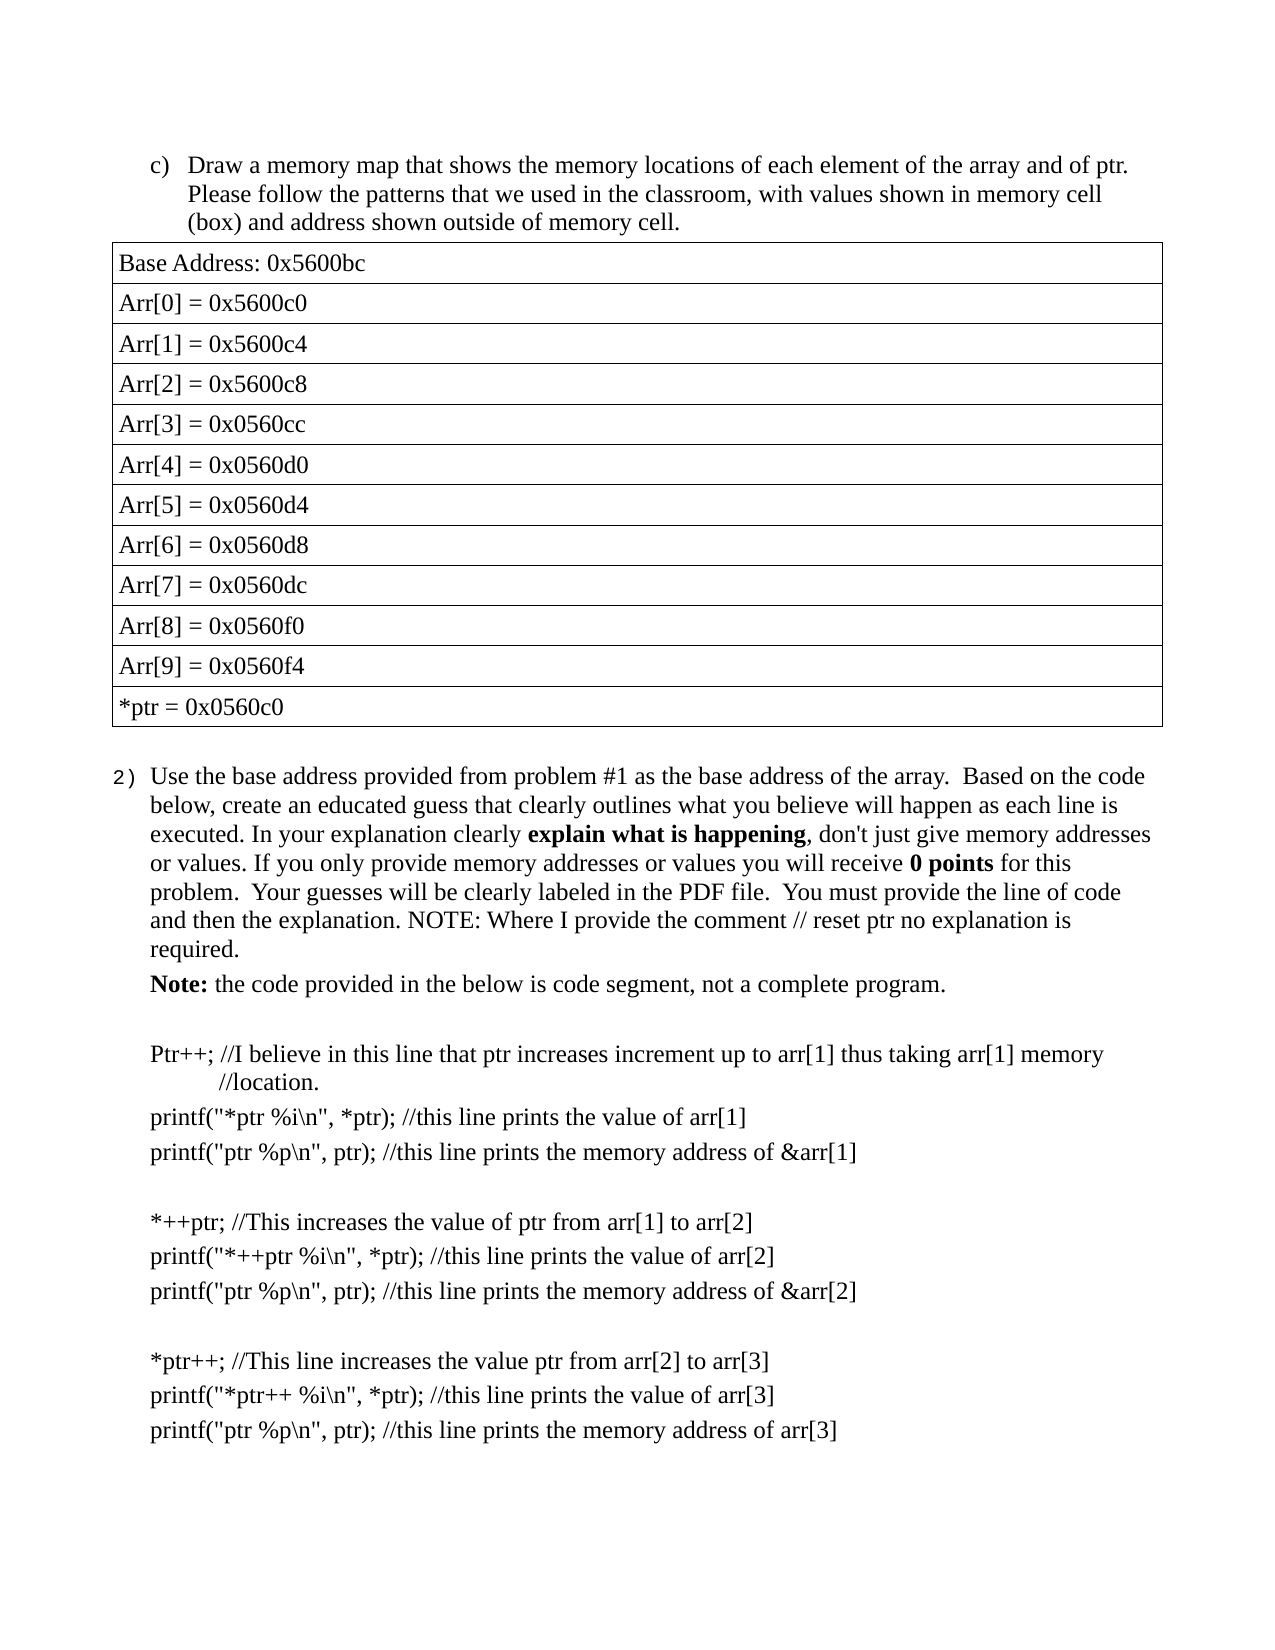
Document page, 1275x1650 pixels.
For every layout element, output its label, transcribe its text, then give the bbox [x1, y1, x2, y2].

table_cell Arr[4] = 0x0560d0 [113, 445, 1162, 484]
text printf("ptr %p\n", ptr); //this line prints the memory address of arr[3] [150, 1415, 1162, 1444]
text *++ptr; //This increases the value of ptr from arr[1] to arr[2] [150, 1207, 1162, 1235]
table_cell Arr[0] = 0x5600c0 [113, 284, 1162, 323]
text printf("*ptr++ %i\n", *ptr); //this line prints the value of arr[3] [150, 1381, 1162, 1409]
table_cell Arr[1] = 0x5600c4 [113, 324, 1162, 363]
text Note: the code provided in the below is code segment, not a complete program. [150, 969, 1162, 998]
text *ptr++; //This line increases the value ptr from arr[2] to arr[3] [150, 1346, 1162, 1374]
list Draw a memory map that shows the memory locations of each element of the array and of ptr. Please follow the patterns that we used in the classroom, with values shown in memory cell (box) and address shown outside of memory cell. [150, 150, 1162, 236]
table_cell Arr[8] = 0x0560f0 [113, 606, 1162, 645]
list Use the base address provided from problem #1 as the base address of the array. Based on the code below, create an educated guess that clearly outlines what you believe will happen as each line is executed. In your explanation clearly explain what is happening, don't just give memory addresses or values. If you only provide memory addresses or values you will receive 0 points for this problem. Your guesses will be clearly labeled in the PDF file. You must provide the line of code and then the explanation. NOTE: Where I provide the comment // reset ptr no explanation is required. [112, 761, 1162, 963]
text printf("*++ptr %i\n", *ptr); //this line prints the value of arr[2] [150, 1241, 1162, 1270]
text printf("*ptr %i\n", *ptr); //this line prints the value of arr[1] [150, 1102, 1162, 1131]
table_cell *ptr = 0x0560c0 [113, 687, 1162, 726]
table_cell Arr[7] = 0x0560dc [113, 566, 1162, 605]
table_cell Arr[6] = 0x0560d8 [113, 526, 1162, 565]
table_cell Arr[3] = 0x0560cc [113, 405, 1162, 444]
table_header Base Address: 0x5600bc [113, 243, 1162, 283]
text Ptr++; //I believe in this line that ptr increases increment up to arr[1] thus taking arr[1] memory //location. [150, 1039, 1162, 1096]
table_cell Arr[2] = 0x5600c8 [113, 364, 1162, 403]
text printf("ptr %p\n", ptr); //this line prints the memory address of &arr[1] [150, 1137, 1162, 1166]
text printf("ptr %p\n", ptr); //this line prints the memory address of &arr[2] [150, 1276, 1162, 1305]
table_cell Arr[9] = 0x0560f4 [113, 646, 1162, 686]
table_cell Arr[5] = 0x0560d4 [113, 485, 1162, 524]
